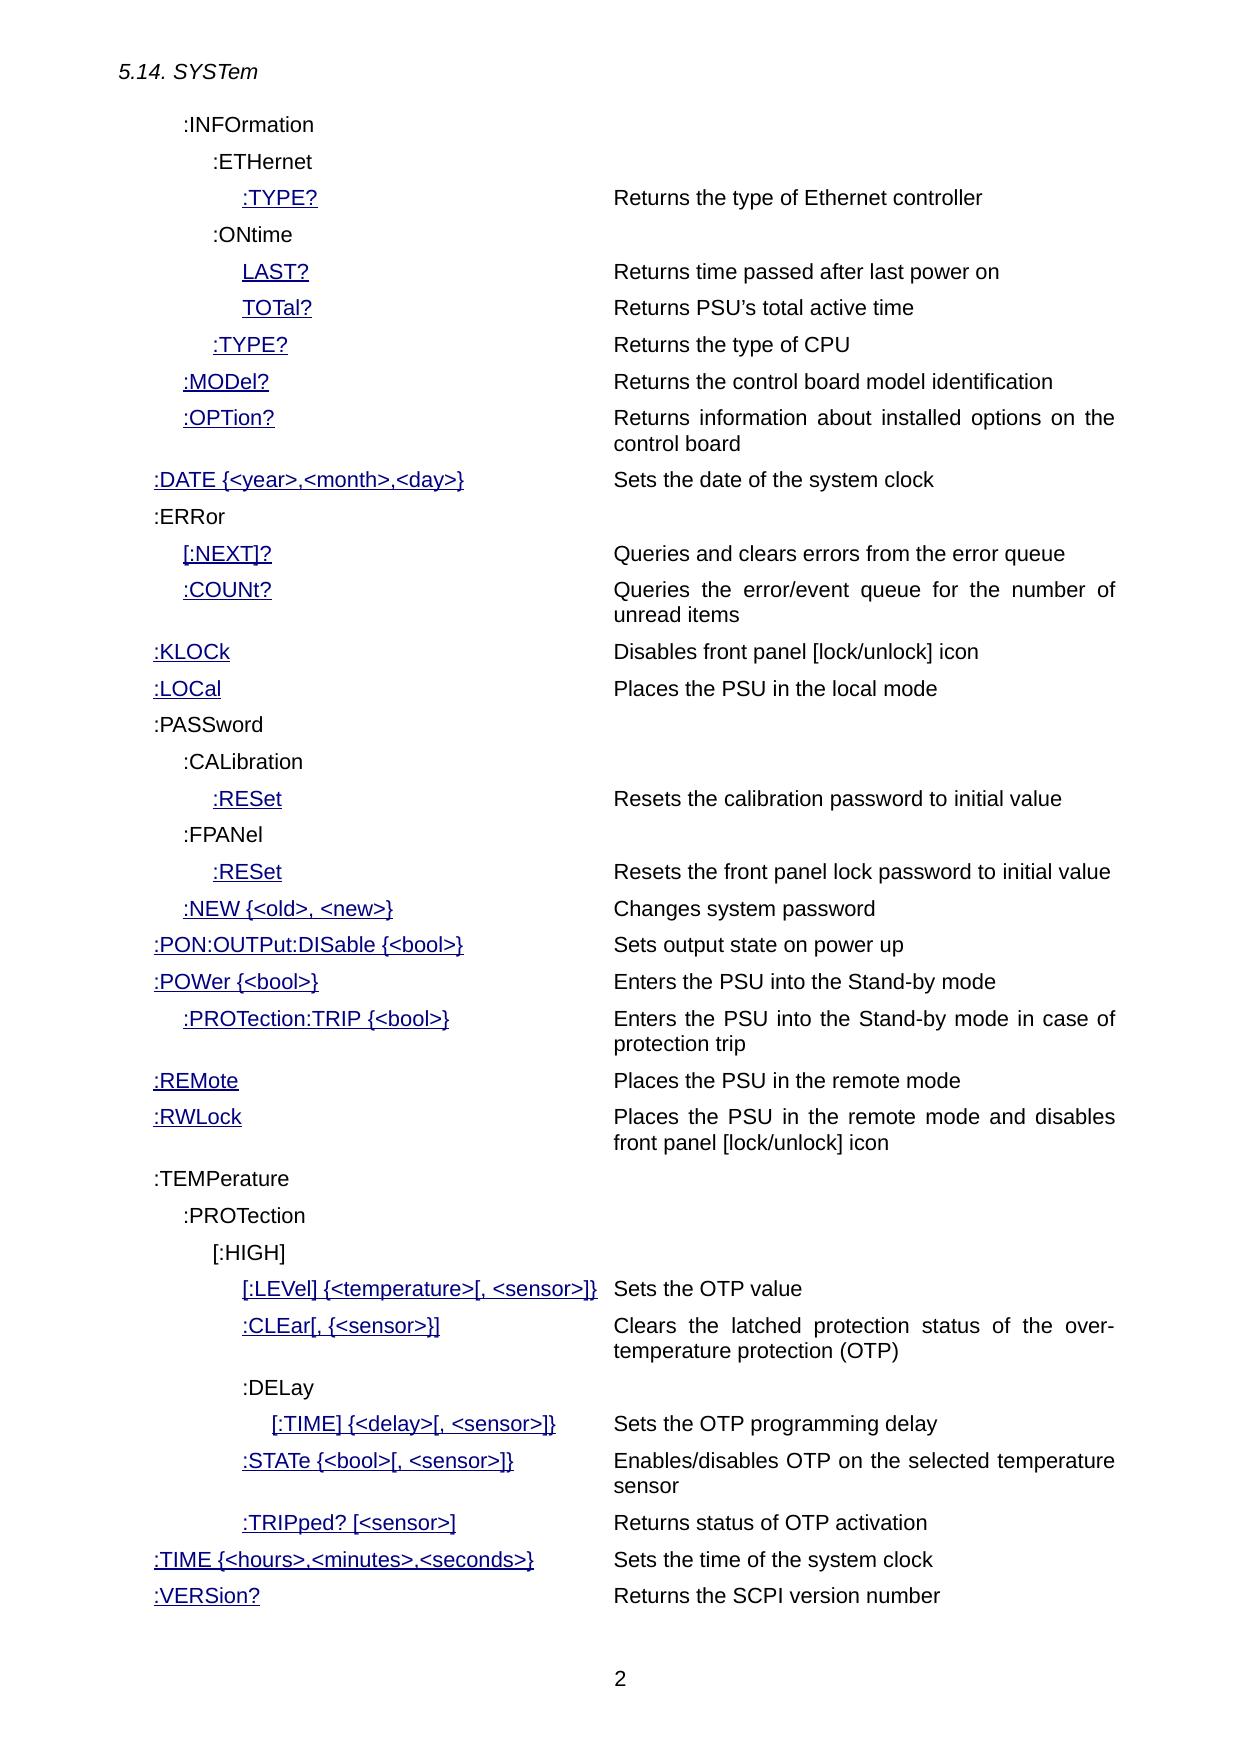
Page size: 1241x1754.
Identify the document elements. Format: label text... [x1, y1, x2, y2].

table_cell Places the PSU in the remote mode [608, 1062, 1122, 1098]
table_cell Queries the error/event queue for the number of unread items [608, 571, 1122, 633]
table_cell [:LEVel] {<temperature>[, <sensor>]} [118, 1270, 608, 1307]
table_cell :DELay [118, 1369, 608, 1406]
table_cell Returns PSU’s total active time [608, 290, 1122, 326]
table_cell Returns the type of CPU [608, 326, 1122, 363]
table_cell [608, 216, 1122, 253]
table_cell Returns information about installed options on the control board [608, 400, 1122, 461]
table_cell :CALibration [118, 743, 608, 780]
table_cell Queries and clears errors from the error queue [608, 535, 1122, 571]
table_cell [608, 498, 1122, 535]
table_cell [:NEXT]? [118, 535, 608, 571]
table_cell Resets the calibration password to initial value [608, 780, 1122, 817]
table_cell :PROTection:TRIP {<bool>} [118, 1000, 608, 1062]
table_cell :RESet [118, 780, 608, 817]
table_cell :OPTion? [118, 400, 608, 461]
table_cell [608, 143, 1122, 179]
table_cell [608, 1197, 1122, 1234]
table_cell Returns status of OTP activation [608, 1504, 1122, 1541]
table_cell Sets the OTP value [608, 1270, 1122, 1307]
table_cell :DATE {<year>,<month>,<day>} [118, 461, 608, 498]
table_cell :PON:OUTPut:DISable {<bool>} [118, 927, 608, 963]
table_cell :ONtime [118, 216, 608, 253]
table_cell :COUNt? [118, 571, 608, 633]
table_cell Sets output state on power up [608, 927, 1122, 963]
table_cell :STATe {<bool>[, <sensor>]} [118, 1442, 608, 1504]
table_cell :CLEar[, {<sensor>}] [118, 1307, 608, 1369]
table_cell Places the PSU in the remote mode and disables front panel [lock/unlock] icon [608, 1099, 1122, 1160]
table_cell :ETHernet [118, 143, 608, 179]
table_cell Enables/disables OTP on the selected temperature sensor [608, 1442, 1122, 1504]
table_cell :INFOrmation [118, 106, 608, 143]
table_cell :LOCal [118, 670, 608, 707]
table_cell Returns time passed after last power on [608, 253, 1122, 289]
table_cell Sets the OTP programming delay [608, 1406, 1122, 1442]
table_cell Changes system password [608, 890, 1122, 927]
table_cell Clears the latched protection status of the over-temperature protection (OTP) [608, 1307, 1122, 1369]
table_cell Resets the front panel lock password to initial value [608, 853, 1122, 890]
table_cell :KLOCk [118, 633, 608, 670]
table_cell [608, 743, 1122, 780]
table_cell :TYPE? [118, 326, 608, 363]
table_cell [608, 106, 1122, 143]
table_cell [:HIGH] [118, 1234, 608, 1270]
table_cell :PROTection [118, 1197, 608, 1234]
table_cell Returns the control board model identification [608, 363, 1122, 399]
table_cell :MODel? [118, 363, 608, 399]
table_cell [:TIME] {<delay>[, <sensor>]} [118, 1406, 608, 1442]
table_cell TOTal? [118, 290, 608, 326]
table_cell :REMote [118, 1062, 608, 1098]
table_cell [608, 1234, 1122, 1270]
table_cell :NEW {<old>, <new>} [118, 890, 608, 927]
table_cell :RESet [118, 853, 608, 890]
table_cell Sets the time of the system clock [608, 1541, 1122, 1577]
table_cell :TIME {<hours>,<minutes>,<seconds>} [118, 1541, 608, 1577]
table_cell Returns the type of Ethernet controller [608, 180, 1122, 216]
table_cell :TEMPerature [118, 1160, 608, 1197]
table_cell :PASSword [118, 707, 608, 743]
table_cell :TRIPped? [<sensor>] [118, 1504, 608, 1541]
table_cell Sets the date of the system clock [608, 461, 1122, 498]
table_cell Enters the PSU into the Stand-by mode in case of protection trip [608, 1000, 1122, 1062]
table_cell [608, 1369, 1122, 1406]
table_cell Disables front panel [lock/unlock] icon [608, 633, 1122, 670]
table_cell Returns the SCPI version number [608, 1578, 1122, 1614]
table_cell LAST? [118, 253, 608, 289]
table_cell Places the PSU in the local mode [608, 670, 1122, 707]
table_cell :POWer {<bool>} [118, 963, 608, 1000]
table_cell :ERRor [118, 498, 608, 535]
table_cell :TYPE? [118, 180, 608, 216]
table_cell [608, 817, 1122, 853]
table_cell [608, 1160, 1122, 1197]
table_cell [608, 707, 1122, 743]
table_cell :FPANel [118, 817, 608, 853]
table_cell Enters the PSU into the Stand-by mode [608, 963, 1122, 1000]
table_cell :RWLock [118, 1099, 608, 1160]
table_cell :VERSion? [118, 1578, 608, 1614]
